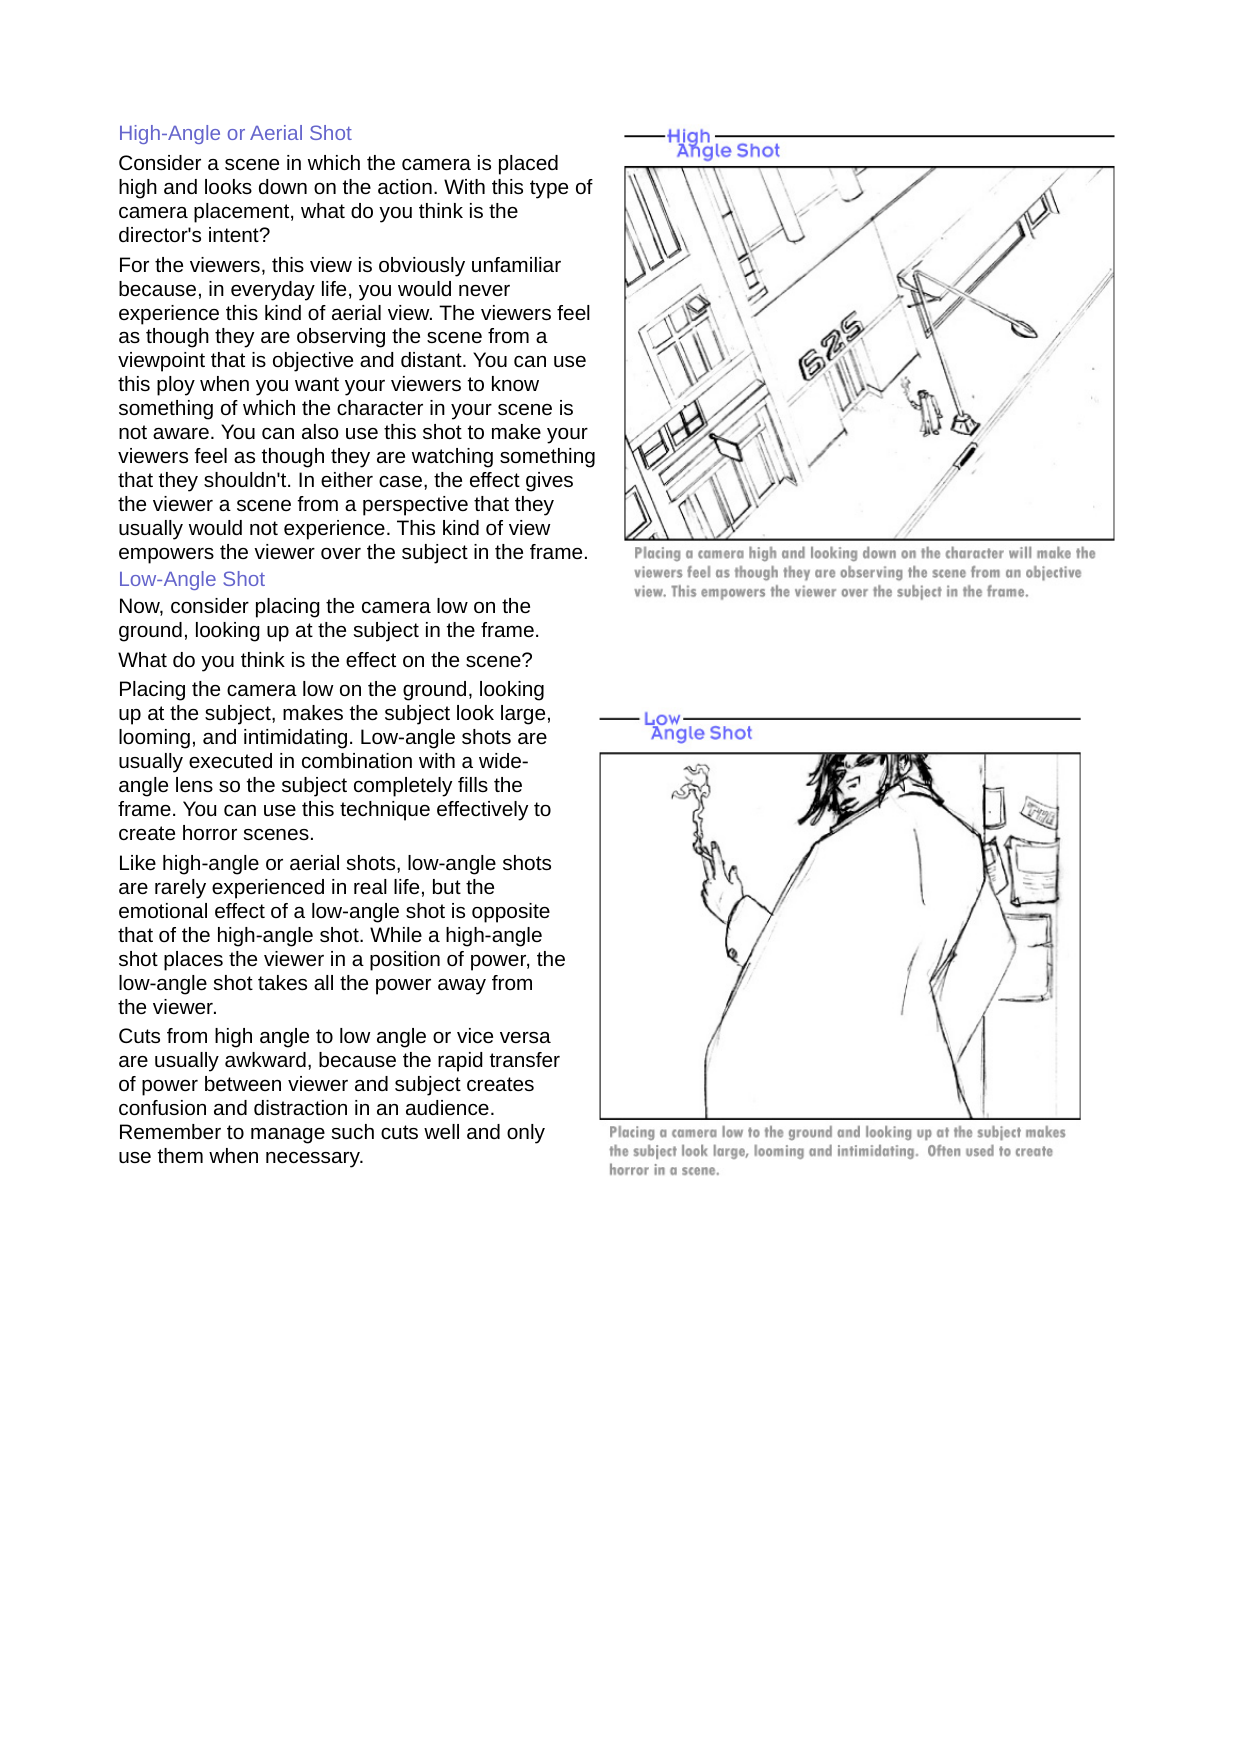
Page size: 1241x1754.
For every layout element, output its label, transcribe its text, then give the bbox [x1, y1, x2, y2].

text Low-Angle Shot [118, 567, 617, 591]
picture [617, 118, 1122, 609]
text Placing the camera low on the ground, looking up at the subject, makes the subject look large, looming, and intimidating. Low-angle shots are usually executed in combination with a wide-angle lens so the subject completely fills the frame. You can use this technique effectively to create horror scenes. [118, 677, 1122, 845]
text For the viewers, this view is obviously unfamiliar because, in everyday life, you would never experience this kind of aerial view. The viewers feel as though they are observing the scene from a viewpoint that is objective and distant. You can use this ploy when you want your viewers to know something of which the character in your scene is not aware. You can also use this shot to make your viewers feel as though they are watching something that they shouldn't. In either case, the effect gives the viewer a scene from a perspective that they usually would not experience. This kind of view empowers the viewer over the subject in the frame. [118, 252, 617, 564]
text Now, consider placing the camera low on the ground, looking up at the subject in the frame. [118, 594, 1122, 642]
picture [586, 701, 1088, 1187]
text Cuts from high angle to low angle or vice versa are usually awkward, because the rapid transfer of power between viewer and subject creates confusion and distraction in an audience. Remember to manage such cuts well and only use them when necessary. [118, 1024, 586, 1168]
title High-Angle or Aerial Shot [118, 121, 617, 145]
text What do you think is the effect on the scene? [118, 647, 1122, 671]
text Like high-angle or aerial shots, low-angle shots are rarely experienced in real life, but the emotional effect of a low-angle shot is opposite that of the high-angle shot. While a high-angle shot places the viewer in a position of power, the low-angle shot takes all the power away from the viewer. [118, 851, 586, 1018]
text Consider a scene in which the camera is placed high and looks down on the action. With this type of camera placement, what do you think is the director's intent? [118, 151, 617, 247]
